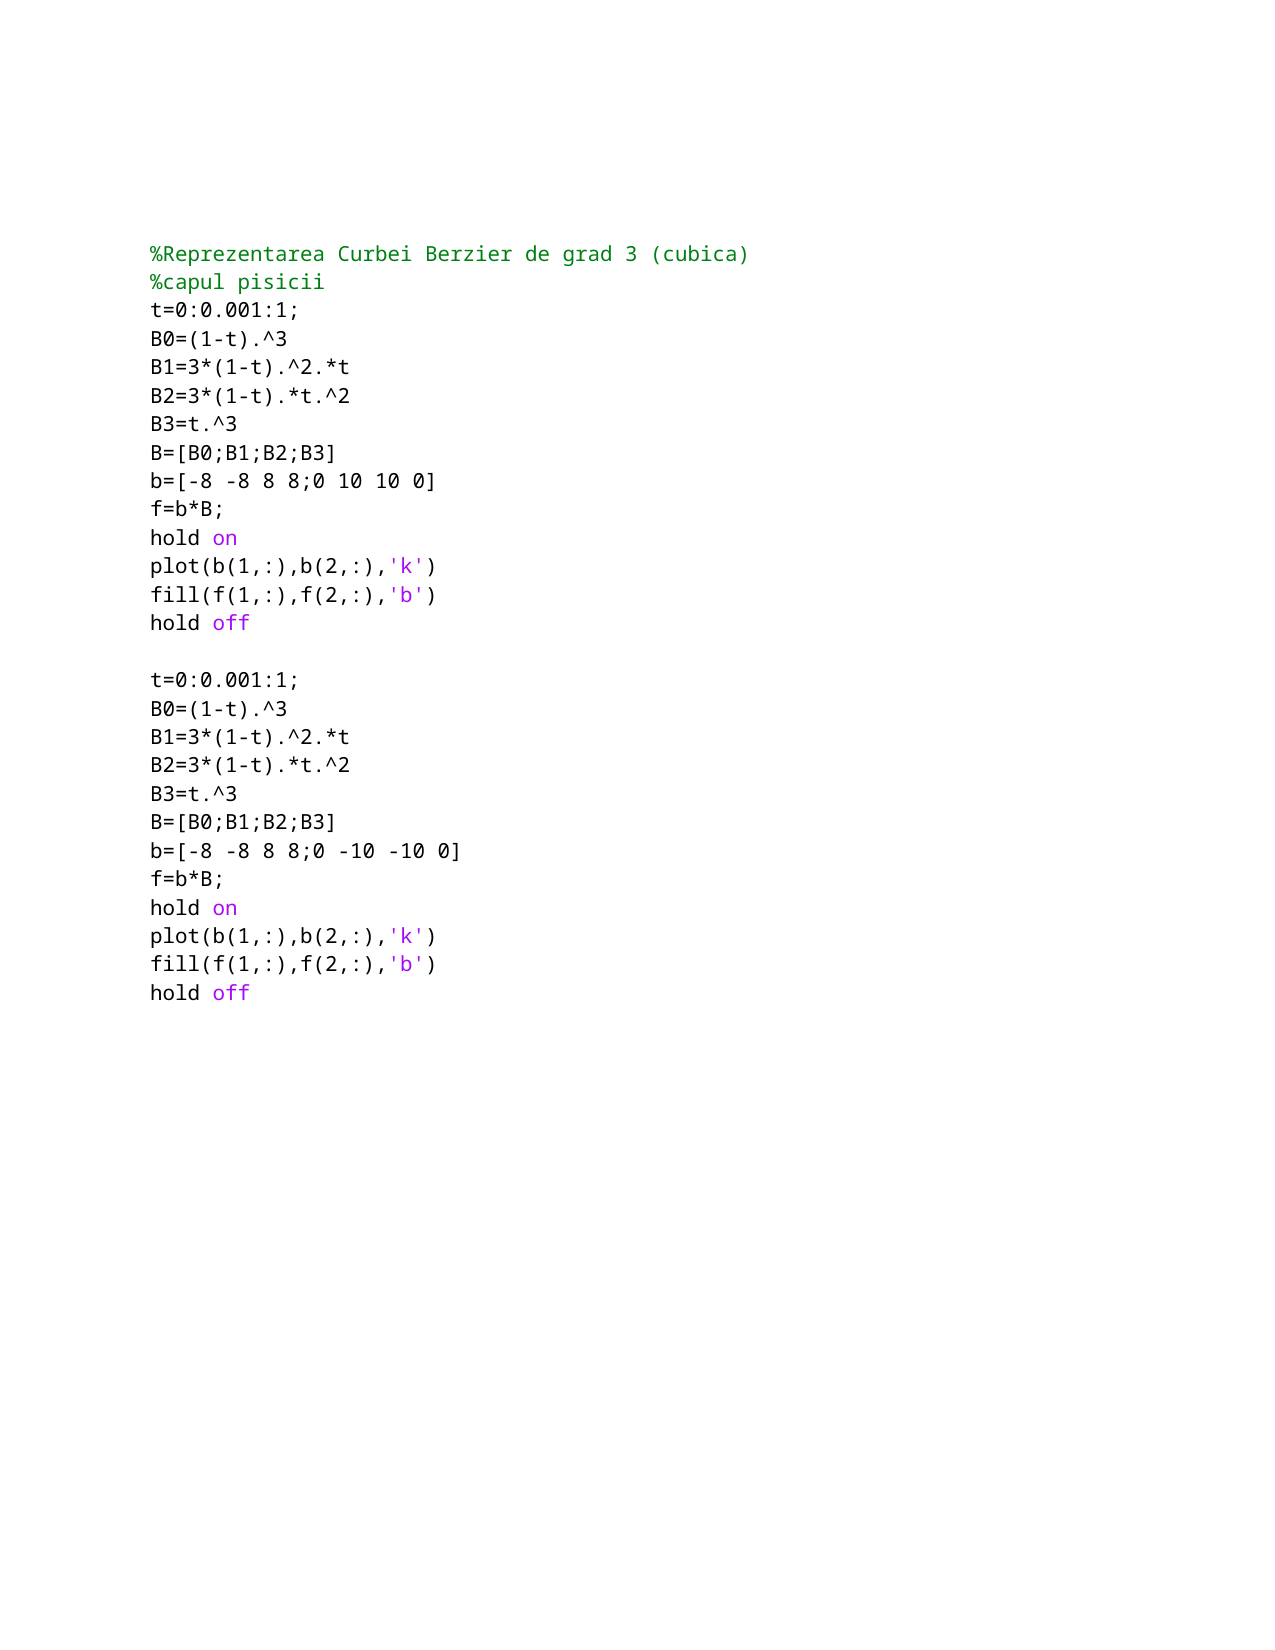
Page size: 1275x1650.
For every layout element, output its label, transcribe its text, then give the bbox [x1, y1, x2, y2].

text b=[-8 -8 8 8;0 -10 -10 0] [150, 836, 1125, 864]
text B3=t.^3 [150, 779, 1125, 807]
text B2=3*(1-t).*t.^2 [150, 381, 1125, 409]
text fill(f(1,:),f(2,:),'b') [150, 580, 1125, 608]
text hold off [150, 608, 1125, 637]
text hold on [150, 523, 1125, 551]
text B1=3*(1-t).^2.*t [150, 722, 1125, 751]
text plot(b(1,:),b(2,:),'k') [150, 551, 1125, 580]
text fill(f(1,:),f(2,:),'b') [150, 949, 1125, 978]
text B=[B0;B1;B2;B3] [150, 807, 1125, 836]
text plot(b(1,:),b(2,:),'k') [150, 921, 1125, 949]
text b=[-8 -8 8 8;0 10 10 0] [150, 466, 1125, 494]
text f=b*B; [150, 864, 1125, 893]
text hold on [150, 893, 1125, 921]
text B2=3*(1-t).*t.^2 [150, 751, 1125, 779]
text %capul pisicii [150, 267, 1125, 296]
text t=0:0.001:1; [150, 665, 1125, 694]
text B0=(1-t).^3 [150, 324, 1125, 352]
text f=b*B; [150, 494, 1125, 523]
text t=0:0.001:1; [150, 296, 1125, 324]
text B0=(1-t).^3 [150, 694, 1125, 722]
text B1=3*(1-t).^2.*t [150, 352, 1125, 381]
text B3=t.^3 [150, 409, 1125, 438]
text B=[B0;B1;B2;B3] [150, 438, 1125, 466]
text %Reprezentarea Curbei Berzier de grad 3 (cubica) [150, 239, 1125, 267]
text hold off [150, 978, 1125, 1006]
